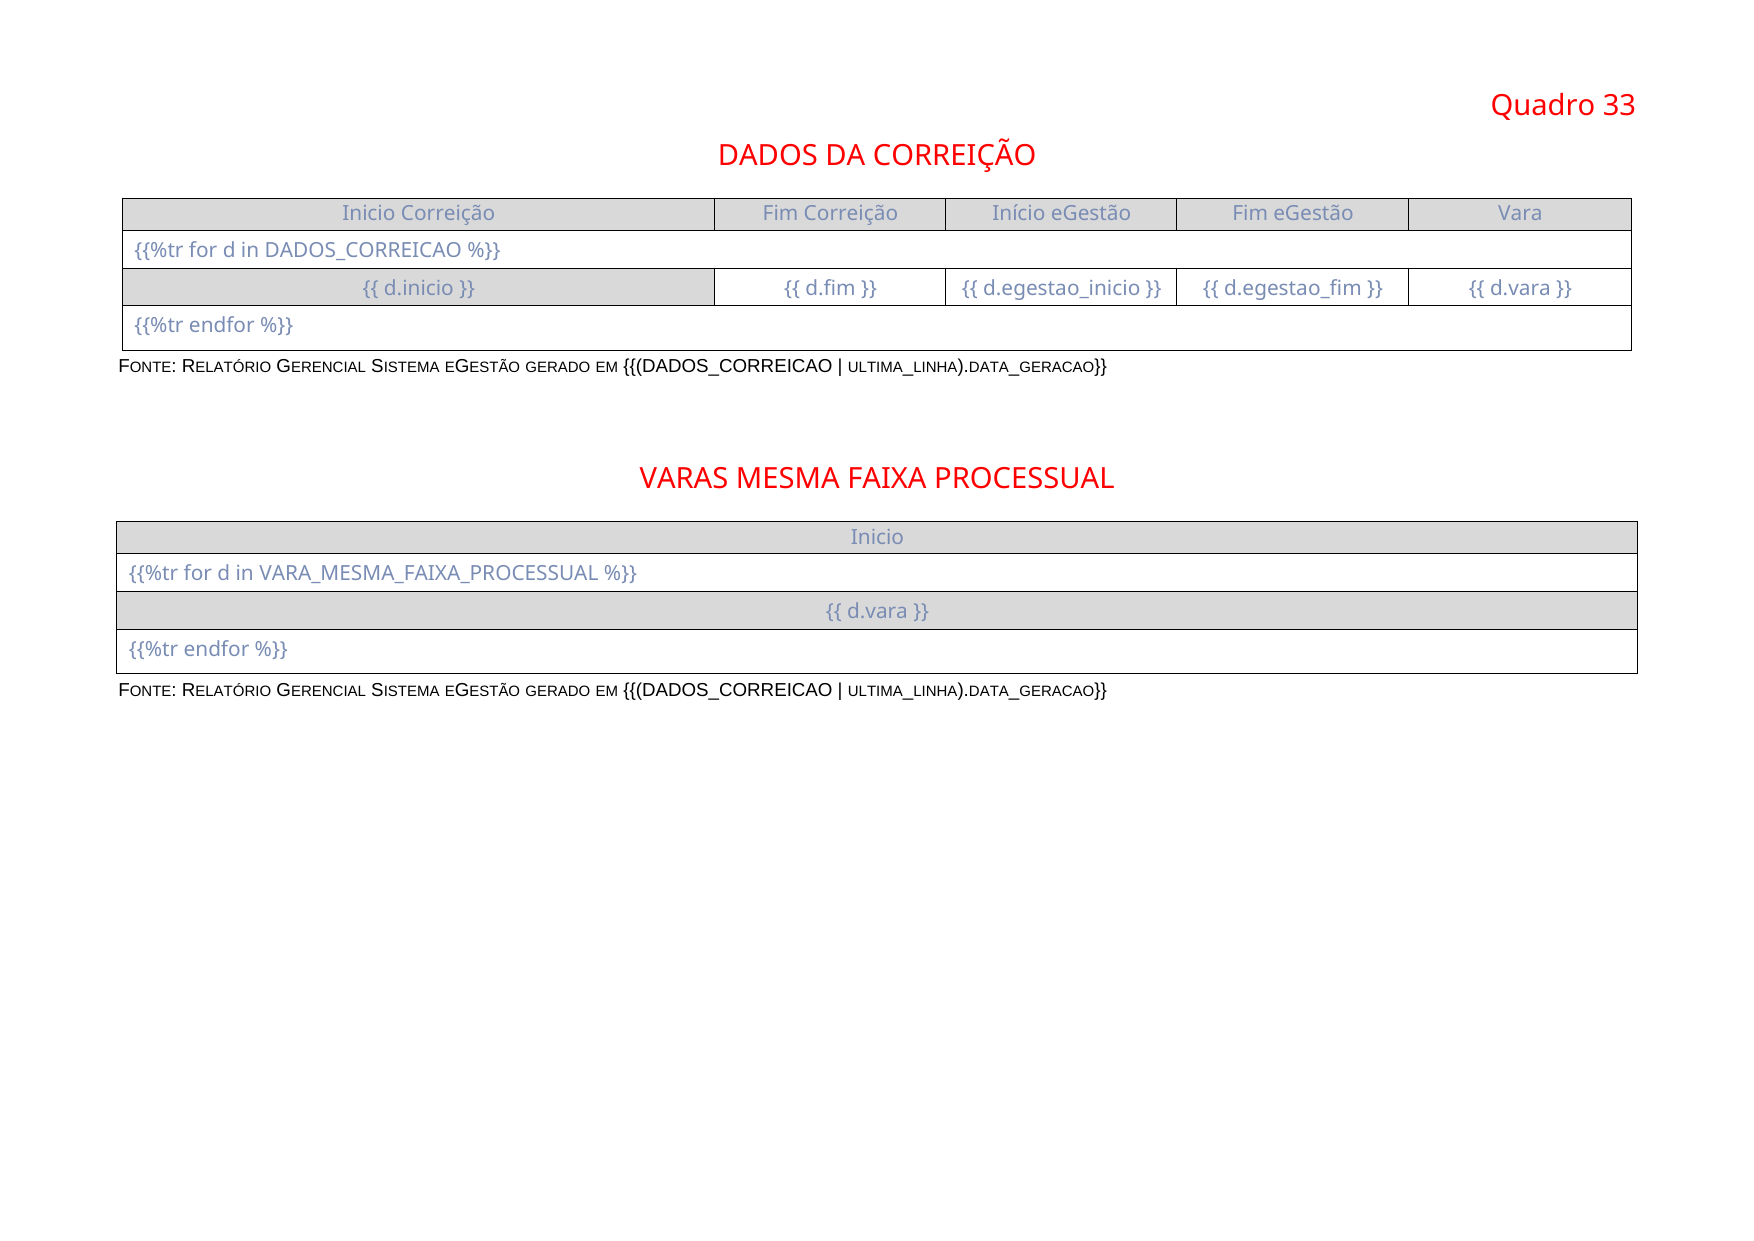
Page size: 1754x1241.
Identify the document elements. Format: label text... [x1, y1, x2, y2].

table_header Fim eGestão [1177, 199, 1408, 230]
text Fonte: Relatório Gerencial Sistema eGestão gerado em {{(DADOS_CORREICAO | ultima_linha).data_geracao}} [118, 355, 1636, 376]
table_cell {{%tr endfor %}} [123, 306, 1631, 349]
table_header Início eGestão [946, 199, 1176, 230]
table_cell {{ d.inicio }} [123, 269, 714, 305]
table_cell {{ d.vara }} [1409, 269, 1631, 305]
table_cell {{%tr for d in VARA_MESMA_FAIXA_PROCESSUAL %}} [117, 554, 1637, 591]
table_header Vara [1409, 199, 1631, 230]
table_header Inicio Correição [123, 199, 714, 230]
text DADOS DA CORREIÇÃO [118, 134, 1636, 173]
table_cell {{ d.egestao_fim }} [1177, 269, 1408, 305]
table_header Fim Correição [715, 199, 945, 230]
text Quadro 33 [118, 84, 1636, 124]
table_cell {{ d.vara }} [117, 592, 1637, 629]
table_header Inicio [117, 522, 1637, 553]
text VARAS MESMA FAIXA PROCESSUAL [118, 457, 1636, 497]
table_cell {{ d.egestao_inicio }} [946, 269, 1176, 305]
table_cell {{ d.fim }} [715, 269, 945, 305]
text Fonte: Relatório Gerencial Sistema eGestão gerado em {{(DADOS_CORREICAO | ultima_linha).data_geracao}} [118, 678, 1636, 700]
table_cell {{%tr for d in DADOS_CORREICAO %}} [123, 231, 1631, 267]
table_cell {{%tr endfor %}} [117, 630, 1637, 673]
